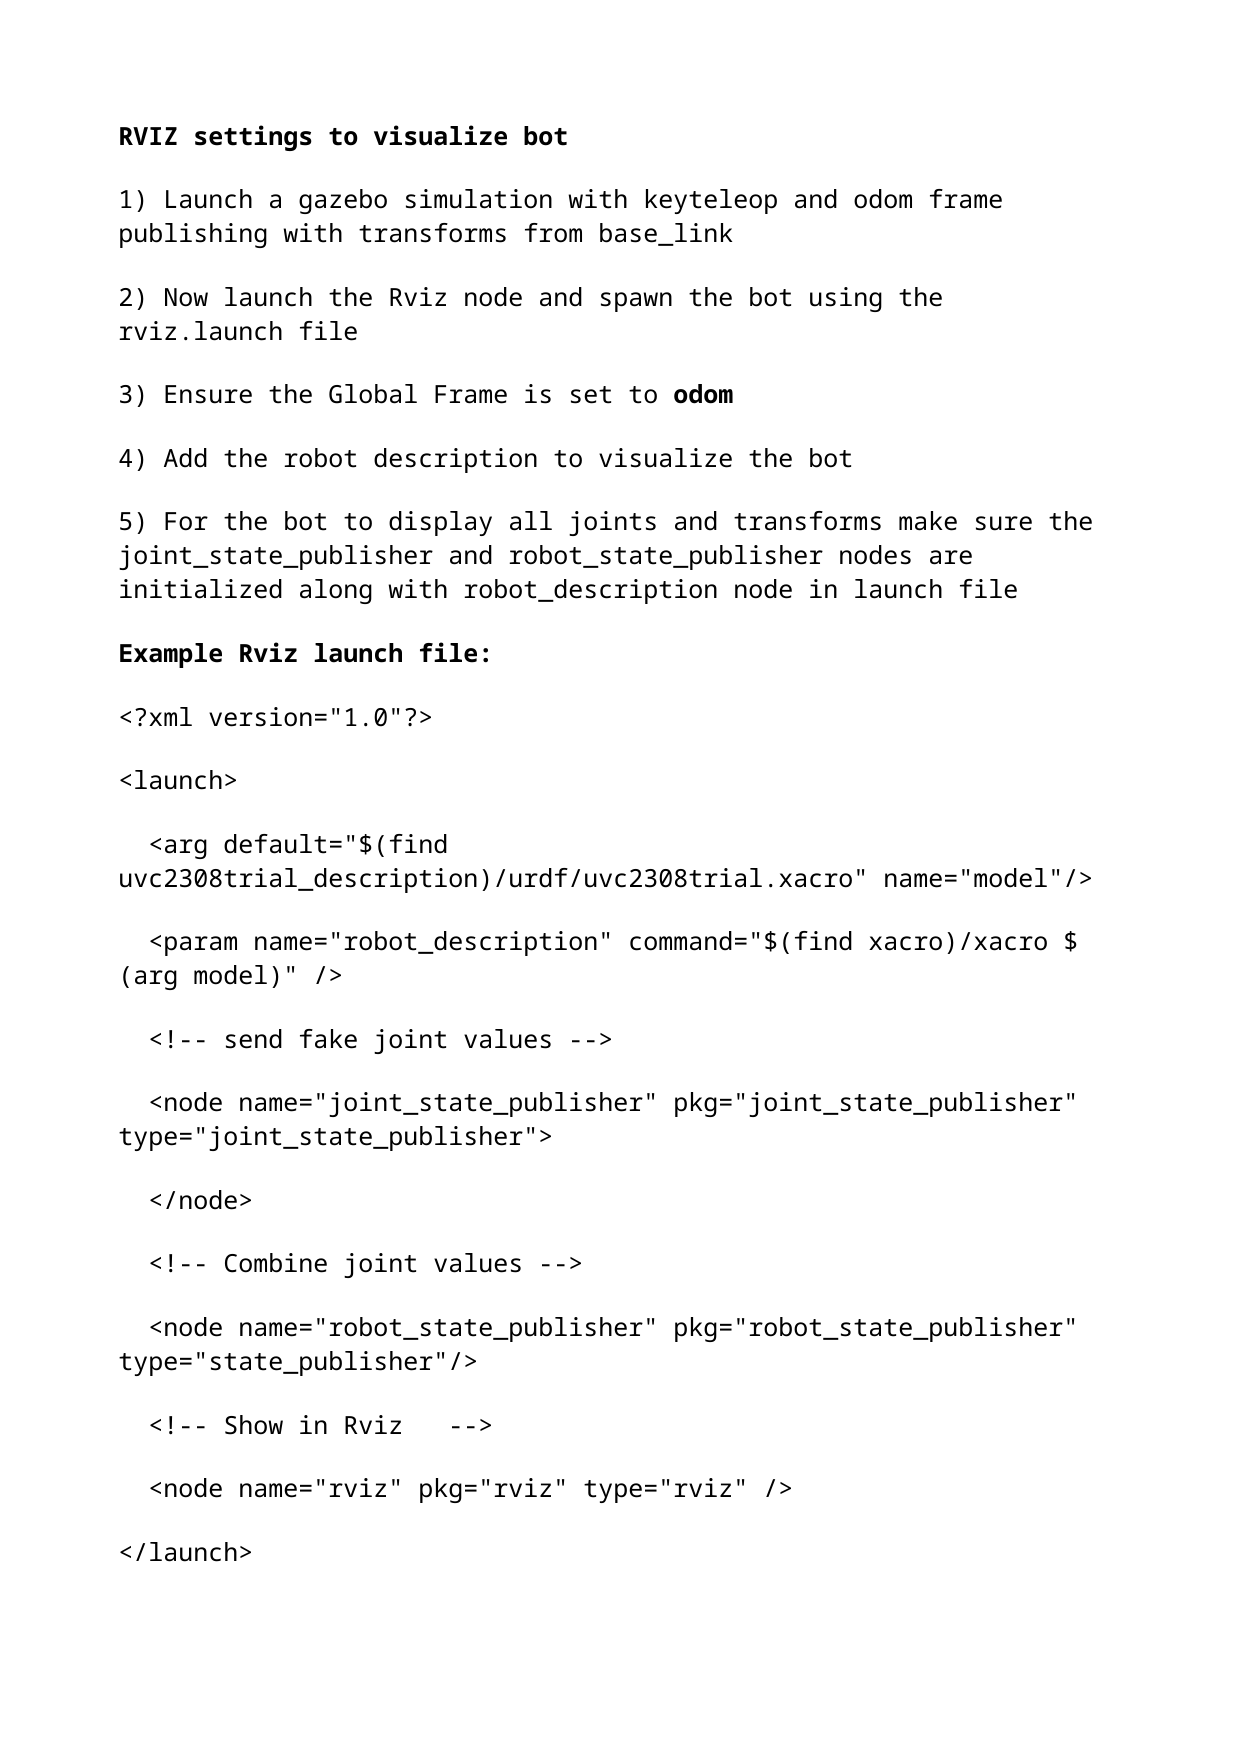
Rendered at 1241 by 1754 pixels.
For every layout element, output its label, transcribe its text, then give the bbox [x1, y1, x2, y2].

text 3) Ensure the Global Frame is set to odom [118, 377, 1122, 411]
text 2) Now launch the Rviz node and spawn the bot using the rviz.launch file [118, 279, 1122, 347]
text <?xml version="1.0"?> [118, 699, 1122, 733]
text <launch> [118, 763, 1122, 797]
text <!-- send fake joint values --> [118, 1021, 1122, 1056]
text <node name="robot_state_publisher" pkg="robot_state_publisher" type="state_publisher"/> [118, 1310, 1122, 1378]
text <!-- Show in Rviz --> [118, 1407, 1122, 1441]
text <node name="rviz" pkg="rviz" type="rviz" /> [118, 1471, 1122, 1505]
text RVIZ settings to visualize bot [118, 118, 1122, 152]
text </node> [118, 1183, 1122, 1217]
text <arg default="$(find uvc2308trial_description)/urdf/uvc2308trial.xacro" name="model"/> [118, 826, 1122, 894]
text <param name="robot_description" command="$(find xacro)/xacro $(arg model)" /> [118, 924, 1122, 992]
text <node name="joint_state_publisher" pkg="joint_state_publisher" type="joint_state_publisher"> [118, 1085, 1122, 1153]
text Example Rviz launch file: [118, 636, 1122, 670]
text 4) Add the robot description to visualize the bot [118, 440, 1122, 474]
text 5) For the bot to display all joints and transforms make sure the joint_state_publisher and robot_state_publisher nodes are initialized along with robot_description node in launch file [118, 504, 1122, 606]
text <!-- Combine joint values --> [118, 1246, 1122, 1280]
text </launch> [118, 1534, 1122, 1568]
text 1) Launch a gazebo simulation with keyteleop and odom frame publishing with transforms from base_link [118, 182, 1122, 250]
